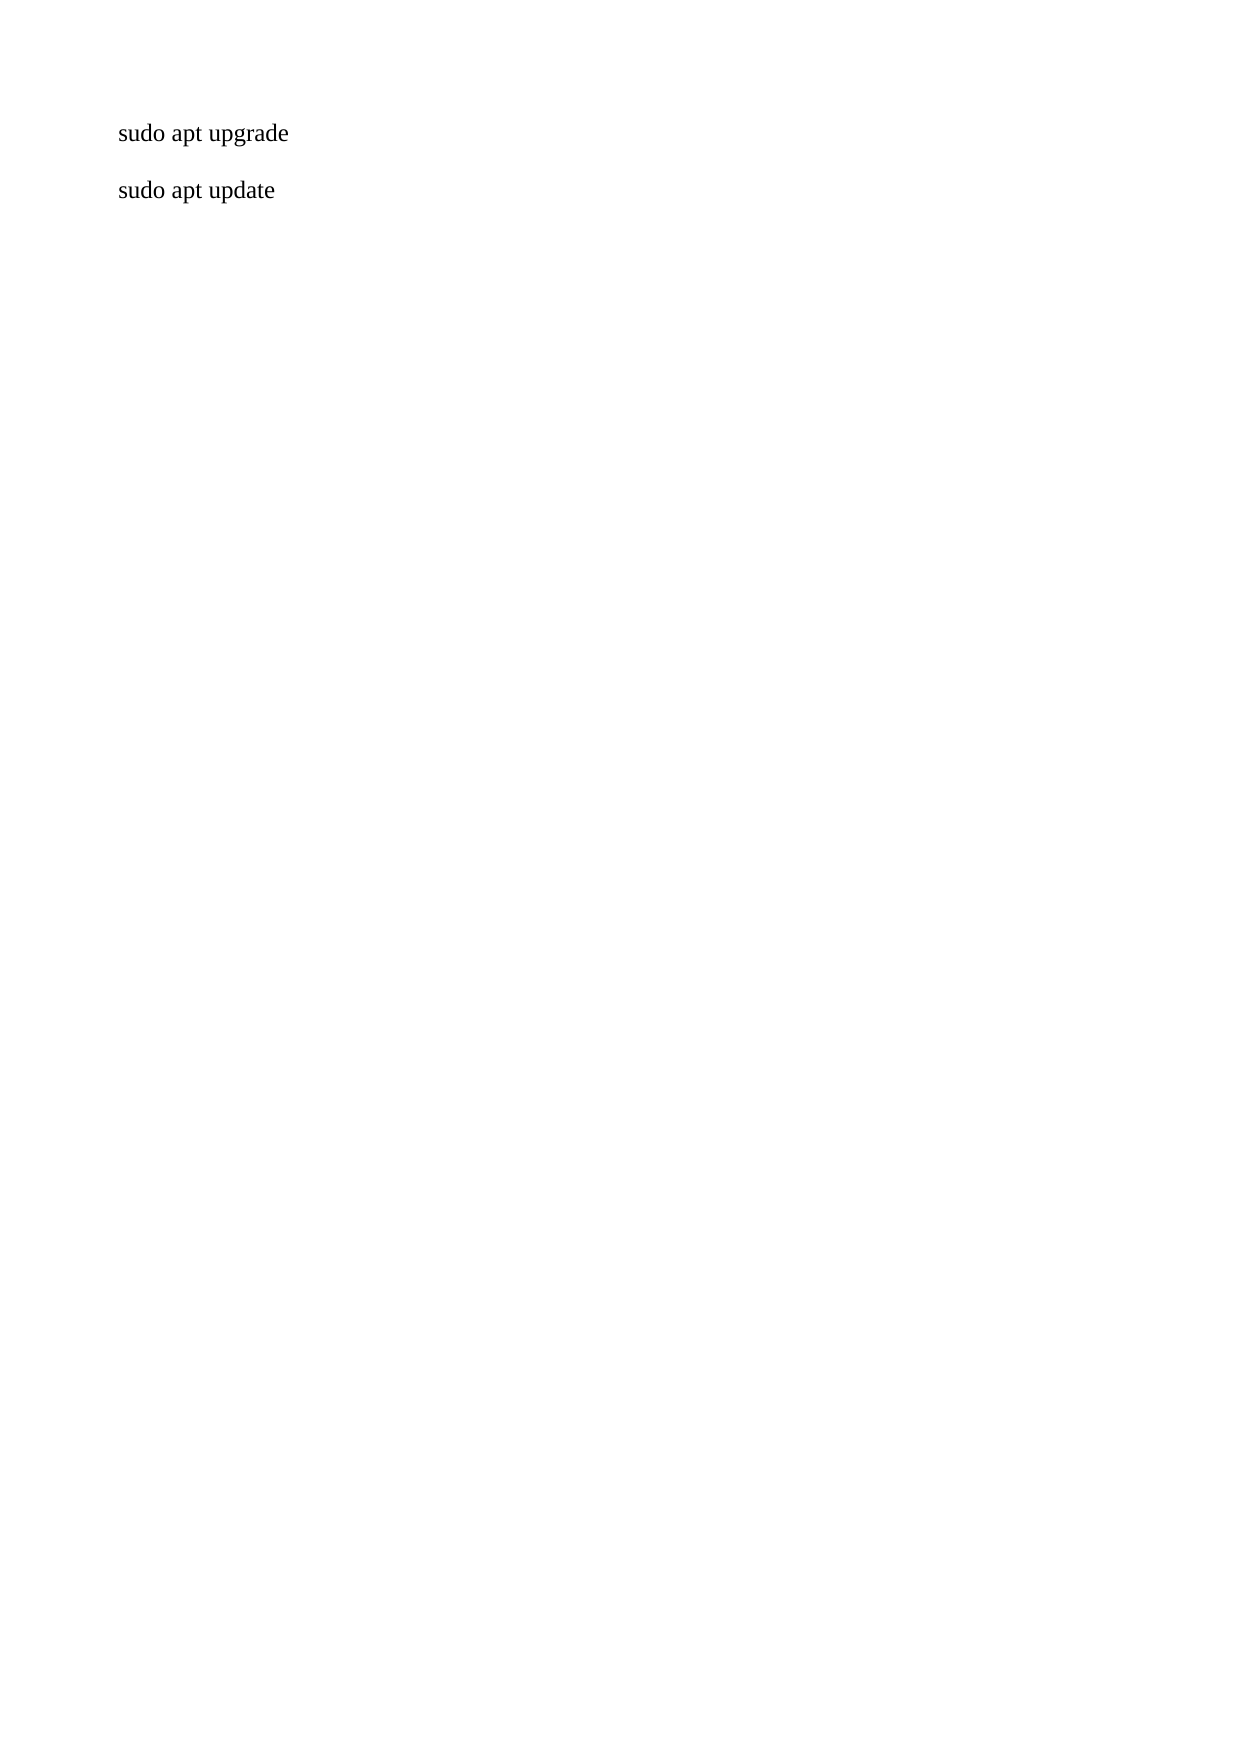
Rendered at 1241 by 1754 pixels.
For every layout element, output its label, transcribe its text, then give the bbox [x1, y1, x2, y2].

text sudo apt update [118, 176, 1122, 204]
text sudo apt upgrade [118, 118, 1122, 147]
